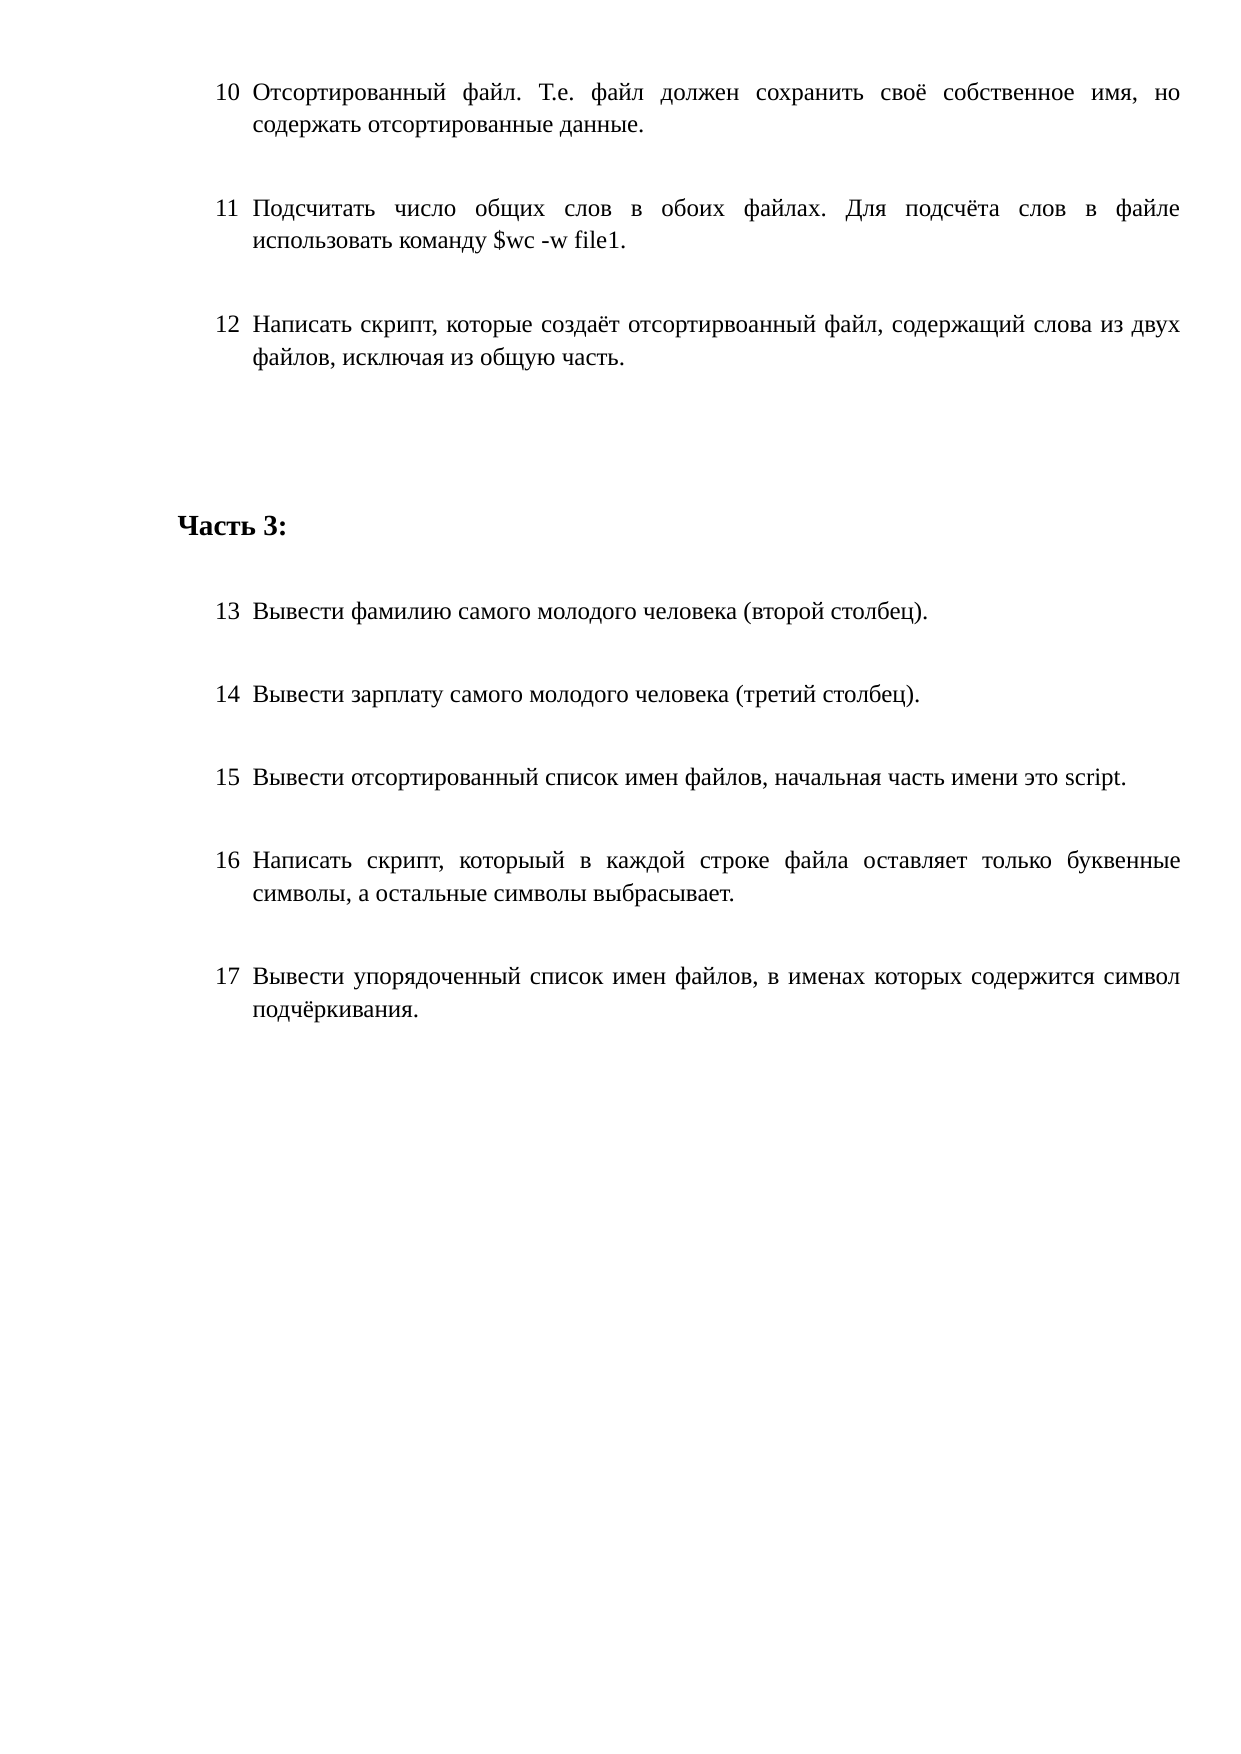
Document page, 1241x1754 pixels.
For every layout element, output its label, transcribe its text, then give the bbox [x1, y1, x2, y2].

list Написать скрипт, которые создаёт отсортирвоанный файл, содержащий слова из двух файлов, исключая из общую часть. [215, 309, 1181, 370]
list Вывести фамилию самого молодого человека (второй столбец). [215, 596, 1181, 625]
list Отсортированный файл. Т.е. файл должен сохранить своё собственное имя, но содержать отсортированные данные. [215, 77, 1181, 138]
list Вывести отсортированный список имен файлов, начальная часть имени это script. [215, 762, 1181, 791]
list Написать скрипт, которыый в каждой строке файла оставляет только буквенные символы, а остальные символы выбрасывает. [215, 845, 1181, 907]
list Подсчитать число общих слов в обоих файлах. Для подсчёта слов в файле использовать команду $wc -w file1. [215, 193, 1181, 254]
text Часть 3: [177, 508, 1181, 541]
list Вывести зарплату самого молодого человека (третий столбец). [215, 679, 1181, 708]
list Вывести упорядоченный список имен файлов, в именах которых содержится символ подчёркивания. [215, 961, 1181, 1023]
